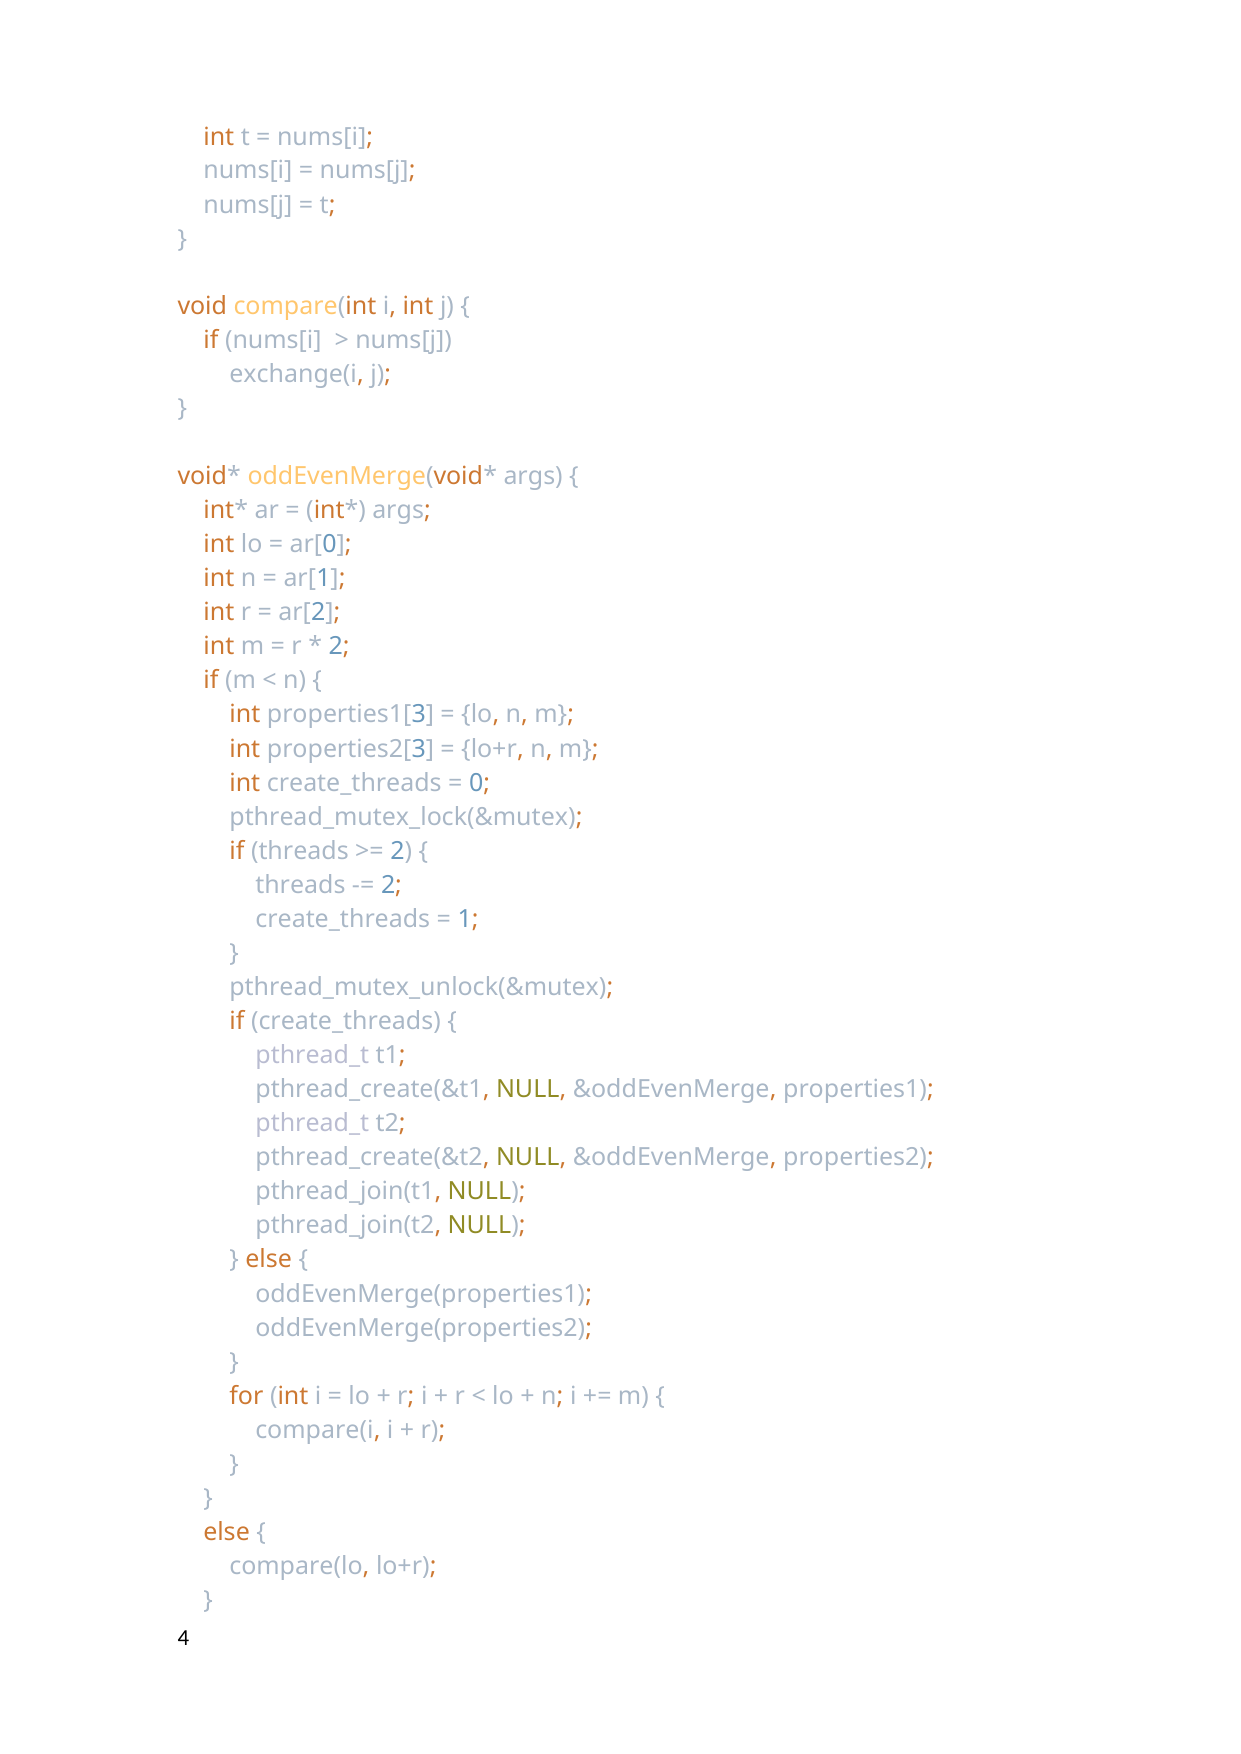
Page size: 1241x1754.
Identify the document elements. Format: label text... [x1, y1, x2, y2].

text int t = nums[i]; nums[i] = nums[j]; nums[j] = t; } void compare(int i, int j) { if (nums[i] > nums[j]) exchange(i, j); } void* oddEvenMerge(void* args) { int* ar = (int*) args; int lo = ar[0]; int n = ar[1]; int r = ar[2]; int m = r * 2; if (m < n) { int properties1[3] = {lo, n, m}; int properties2[3] = {lo+r, n, m}; int create_threads = 0; pthread_mutex_lock(&mutex); if (threads >= 2) { threads -= 2; create_threads = 1; } pthread_mutex_unlock(&mutex); if (create_threads) { pthread_t t1; pthread_create(&t1, NULL, &oddEvenMerge, properties1); pthread_t t2; pthread_create(&t2, NULL, &oddEvenMerge, properties2); pthread_join(t1, NULL); pthread_join(t2, NULL); } else { oddEvenMerge(properties1); oddEvenMerge(properties2); } for (int i = lo + r; i + r < lo + n; i += m) { compare(i, i + r); } } else { compare(lo, lo+r); } [177, 118, 1152, 1616]
